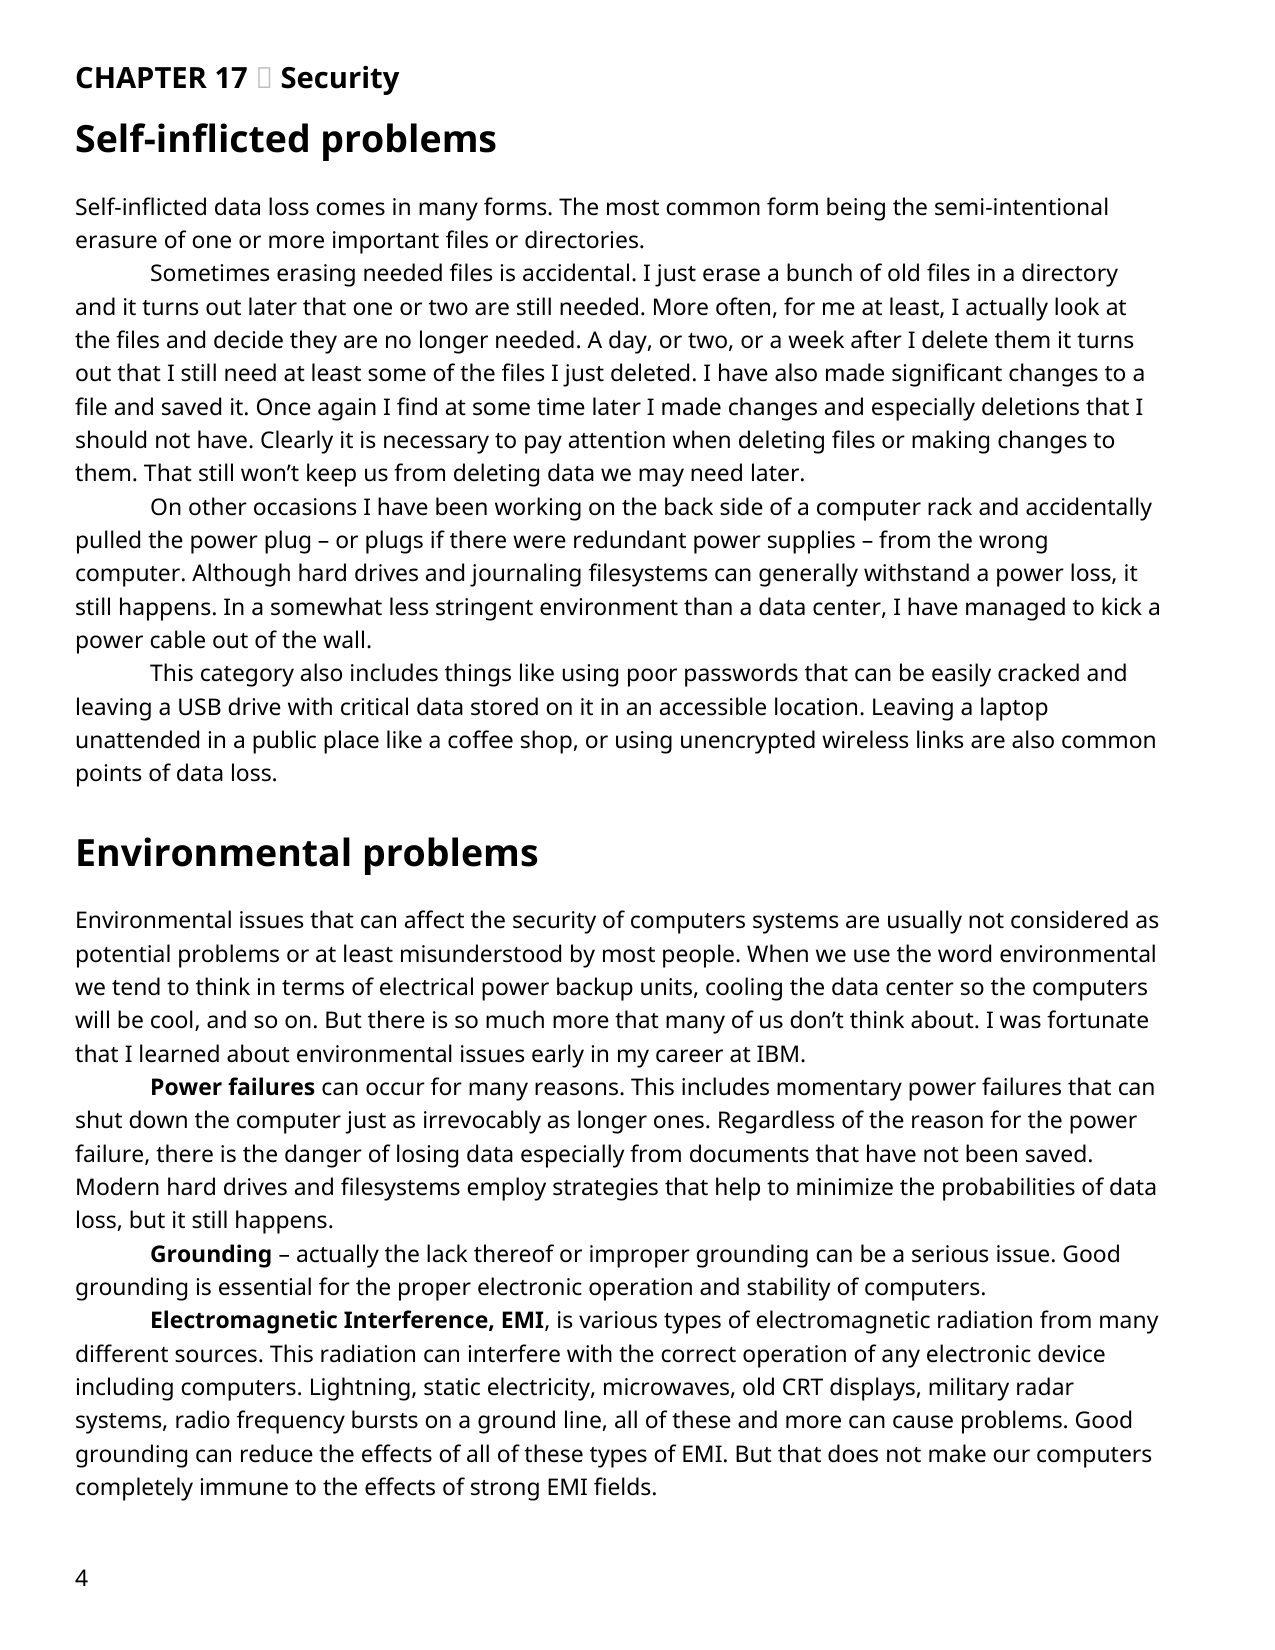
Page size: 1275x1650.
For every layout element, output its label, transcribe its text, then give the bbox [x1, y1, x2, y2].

text Grounding – actually the lack thereof or improper grounding can be a serious issue. Good grounding is essential for the proper electronic operation and stability of computers. [75, 1235, 1162, 1302]
text This category also includes things like using poor passwords that can be easily cracked and leaving a USB drive with critical data stored on it in an accessible location. Leaving a laptop unattended in a public place like a coffee shop, or using unencrypted wireless links are also common points of data loss. [75, 655, 1162, 788]
text Sometimes erasing needed files is accidental. I just erase a bunch of old files in a directory and it turns out later that one or two are still needed. More often, for me at least, I actually look at the files and decide they are no longer needed. A day, or two, or a week after I delete them it turns out that I still need at least some of the files I just deleted. I have also made significant changes to a file and saved it. Once again I find at some time later I made changes and especially deletions that I should not have. Clearly it is necessary to pay attention when deleting files or making changes to them. That still won’t keep us from deleting data we may need later. [75, 255, 1162, 488]
text Electromagnetic Interference, EMI, is various types of electromagnetic radiation from many different sources. This radiation can interfere with the correct operation of any electronic device including computers. Lightning, static electricity, microwaves, old CRT displays, military radar systems, radio frequency bursts on a ground line, all of these and more can cause problems. Good grounding can reduce the effects of all of these types of EMI. But that does not make our computers completely immune to the effects of strong EMI fields. [75, 1302, 1162, 1502]
subtitle Self-inflicted problems [75, 112, 1162, 163]
text Power failures can occur for many reasons. This includes momentary power failures that can shut down the computer just as irrevocably as longer ones. Regardless of the reason for the power failure, there is the danger of losing data especially from documents that have not been saved. Modern hard drives and filesystems employ strategies that help to minimize the probabilities of data loss, but it still happens. [75, 1069, 1162, 1235]
text Self-inflicted data loss comes in many forms. The most common form being the semi-intentional erasure of one or more important files or directories. [75, 188, 1162, 255]
text Environmental issues that can affect the security of computers systems are usually not considered as potential problems or at least misunderstood by most people. When we use the word environmental we tend to think in terms of electrical power backup units, cooling the data center so the computers will be cool, and so on. But there is so much more that many of us don’t think about. I was fortunate that I learned about environmental issues early in my career at IBM. [75, 902, 1162, 1069]
subtitle Environmental problems [75, 826, 1162, 877]
text On other occasions I have been working on the back side of a computer rack and accidentally pulled the power plug – or plugs if there were redundant power supplies – from the wrong computer. Although hard drives and journaling filesystems can generally withstand a power loss, it still happens. In a somewhat less stringent environment than a data center, I have managed to kick a power cable out of the wall. [75, 488, 1162, 655]
